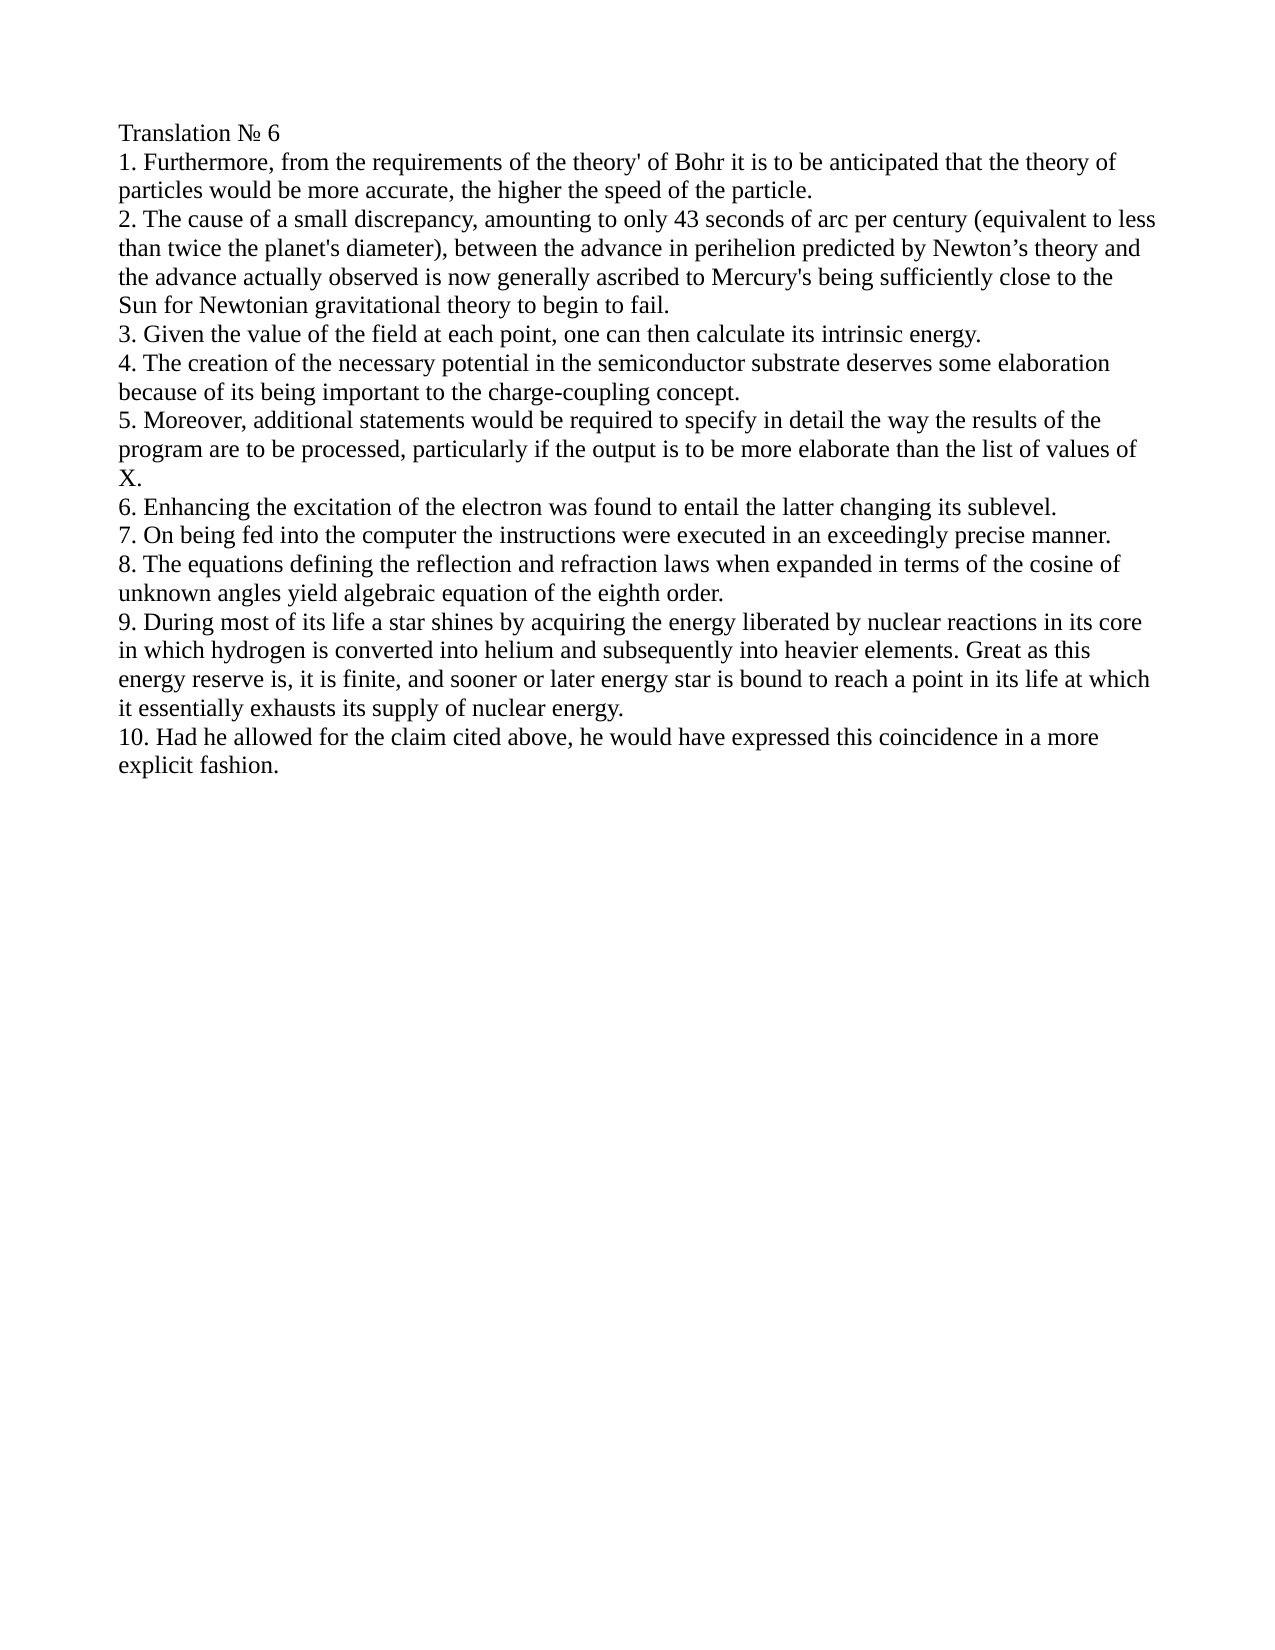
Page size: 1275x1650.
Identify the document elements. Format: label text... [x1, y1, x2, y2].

text 9. During most of its life a star shines by acquiring the energy liberated by nuclear reactions in its core in which hydrogen is converted into helium and subsequently into heavier elements. Great as this energy reserve is, it is finite, and sooner or later energy star is bound to reach a point in its life at which it essentially exhausts its supply of nuclear energy. [118, 607, 1157, 722]
text 1. Furthermore, from the requirements of the theory' of Bohr it is to be anticipated that the theory of particles would be more accurate, the higher the speed of the particle. [118, 147, 1157, 204]
text 5. Moreover, additional statements would be required to specify in detail the way the results of the program are to be processed, particularly if the output is to be more elaborate than the list of values of X. [118, 406, 1157, 492]
text 4. The creation of the necessary potential in the semiconductor substrate deserves some elaboration because of its being important to the charge-coupling concept. [118, 348, 1157, 406]
text 3. Given the value of the field at each point, one can then calculate its intrinsic energy. [118, 319, 1157, 348]
text 7. On being fed into the computer the instructions were executed in an exceedingly precise manner. [118, 521, 1157, 549]
text 6. Enhancing the excitation of the electron was found to entail the latter changing its sublevel. [118, 492, 1157, 521]
text 8. The equations defining the reflection and refraction laws when expanded in terms of the cosine of unknown angles yield algebraic equation of the eighth order. [118, 549, 1157, 607]
text Translation № 6 [118, 118, 1157, 147]
text 10. Had he allowed for the claim cited above, he would have expressed this coincidence in a more explicit fashion. [118, 722, 1157, 779]
text 2. The cause of a small discrepancy, amounting to only 43 seconds of arc per century (equivalent to less than twice the planet's diameter), between the advance in perihelion predicted by Newton’s theory and the advance actually observed is now generally ascribed to Mercury's being sufficiently close to the Sun for Newtonian gravitational theory to begin to fail. [118, 204, 1157, 319]
